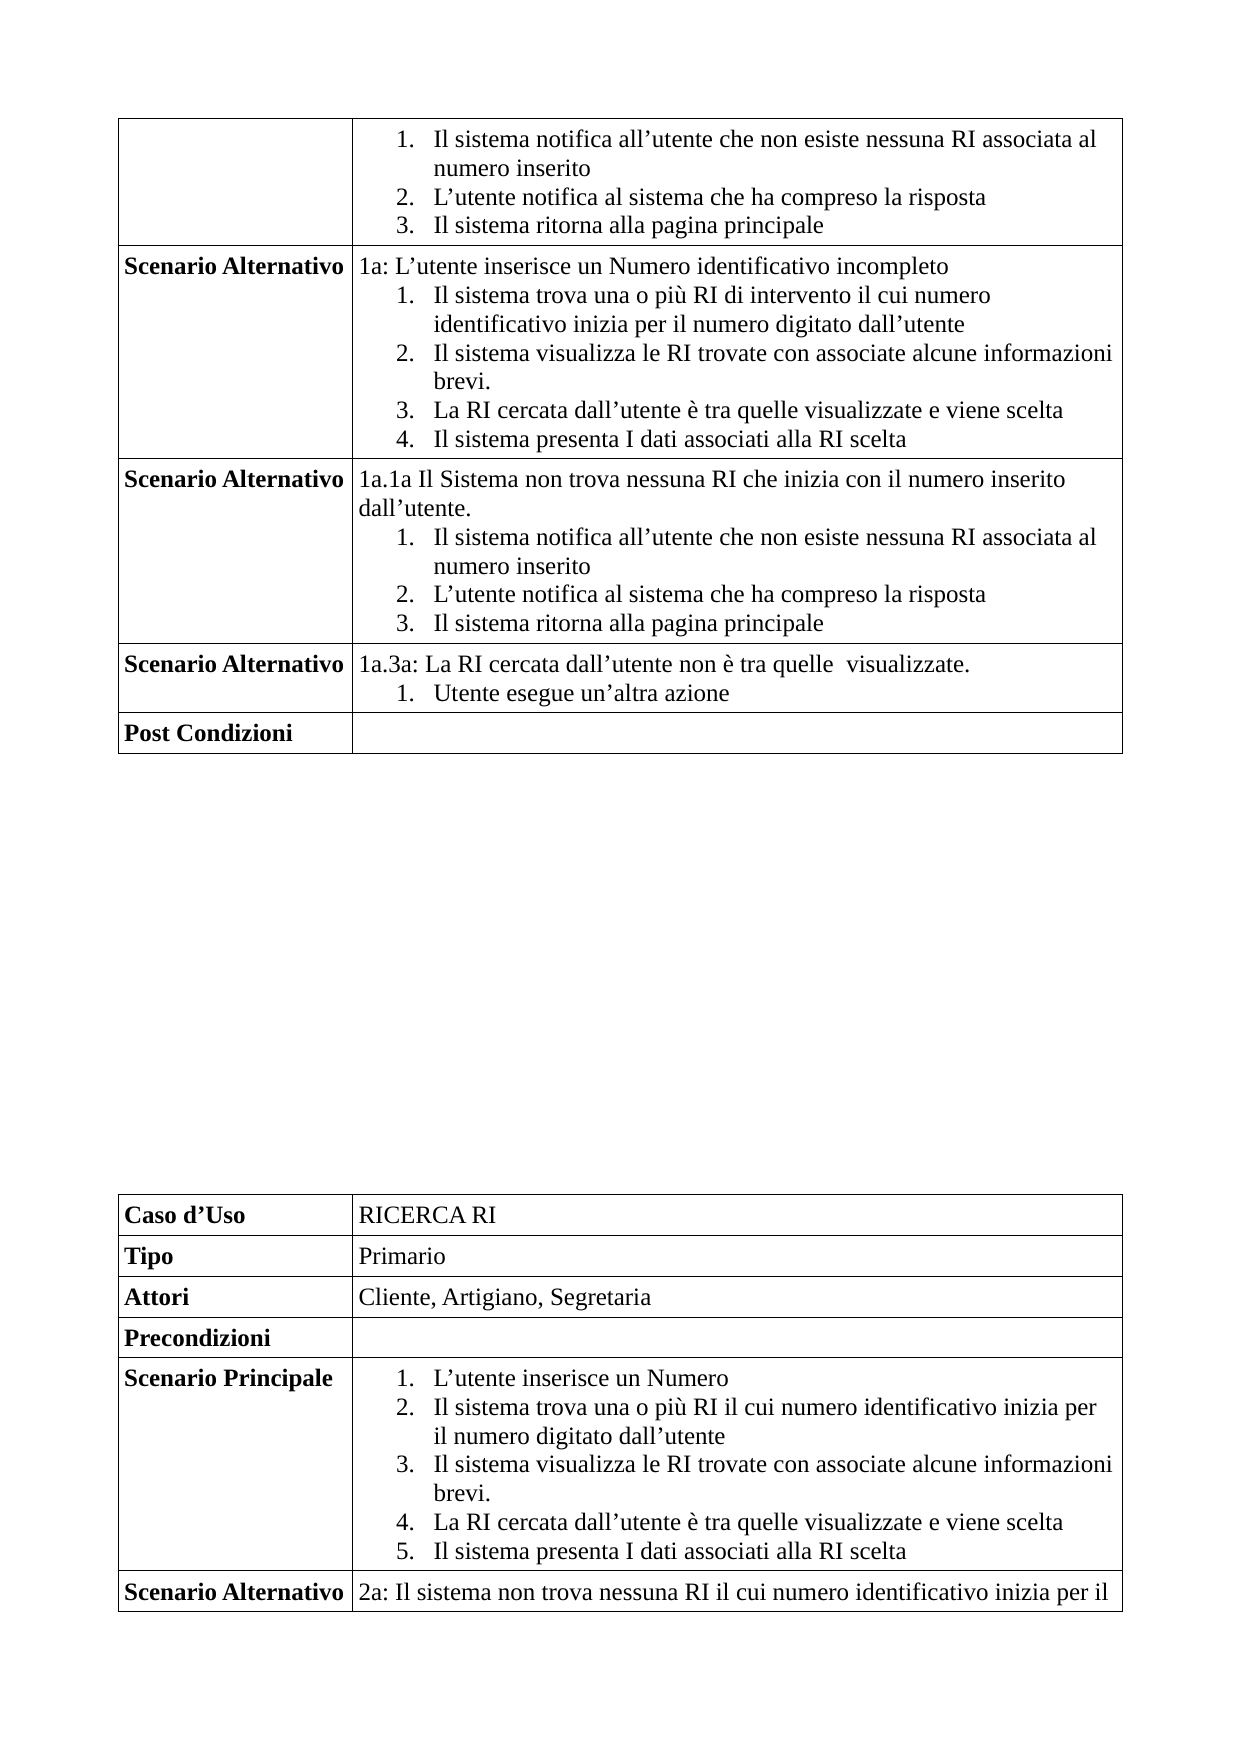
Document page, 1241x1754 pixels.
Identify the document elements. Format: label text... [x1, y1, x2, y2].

table_cell Tipo [119, 1236, 352, 1276]
table_cell Attori [119, 1277, 352, 1316]
table_cell [353, 713, 1122, 753]
table_cell Post Condizioni [119, 713, 352, 753]
table_cell L’utente inserisce un Numero Il sistema trova una o più RI il cui numero identificativo inizia per il numero digitato dall’utente Il sistema visualizza le RI trovate con associate alcune informazioni brevi. La RI cercata dall’utente è tra quelle visualizzate e viene scelta Il sistema presenta I dati associati alla RI scelta [353, 1358, 1122, 1570]
table_cell Scenario Alternativo [119, 644, 352, 712]
table_cell Cliente, Artigiano, Segretaria [353, 1277, 1122, 1316]
table_cell Precondizioni [119, 1318, 352, 1357]
table_cell Scenario Alternativo [119, 459, 352, 643]
table_header Caso d’Uso [119, 1195, 352, 1235]
table_cell Scenario Alternativo [119, 1571, 352, 1611]
table_cell 2a:Sistema verifica che il Numero Non è presente Il sistema notifica all’utente che non esiste nessuna RI associata al numero inserito L’utente notifica al sistema che ha compreso la risposta Il sistema ritorna alla pagina principale [353, 119, 1122, 245]
table_cell 1a.3a: La RI cercata dall’utente non è tra quelle visualizzate. Utente esegue un’altra azione [353, 644, 1122, 712]
table_cell Primario [353, 1236, 1122, 1276]
table_cell [119, 119, 352, 245]
table_header RICERCA RI [353, 1195, 1122, 1235]
table_cell 1a: L’utente inserisce un Numero identificativo incompleto Il sistema trova una o più RI di intervento il cui numero identificativo inizia per il numero digitato dall’utente Il sistema visualizza le RI trovate con associate alcune informazioni brevi. La RI cercata dall’utente è tra quelle visualizzate e viene scelta Il sistema presenta I dati associati alla RI scelta [353, 246, 1122, 458]
table_cell 2a: Il sistema non trova nessuna RI il cui numero identificativo inizia per il [353, 1571, 1122, 1611]
table_cell 1a.1a Il Sistema non trova nessuna RI che inizia con il numero inserito dall’utente. Il sistema notifica all’utente che non esiste nessuna RI associata al numero inserito L’utente notifica al sistema che ha compreso la risposta Il sistema ritorna alla pagina principale [353, 459, 1122, 643]
table_cell Scenario Principale [119, 1358, 352, 1570]
table_cell [353, 1318, 1122, 1357]
table_cell Scenario Alternativo [119, 246, 352, 458]
